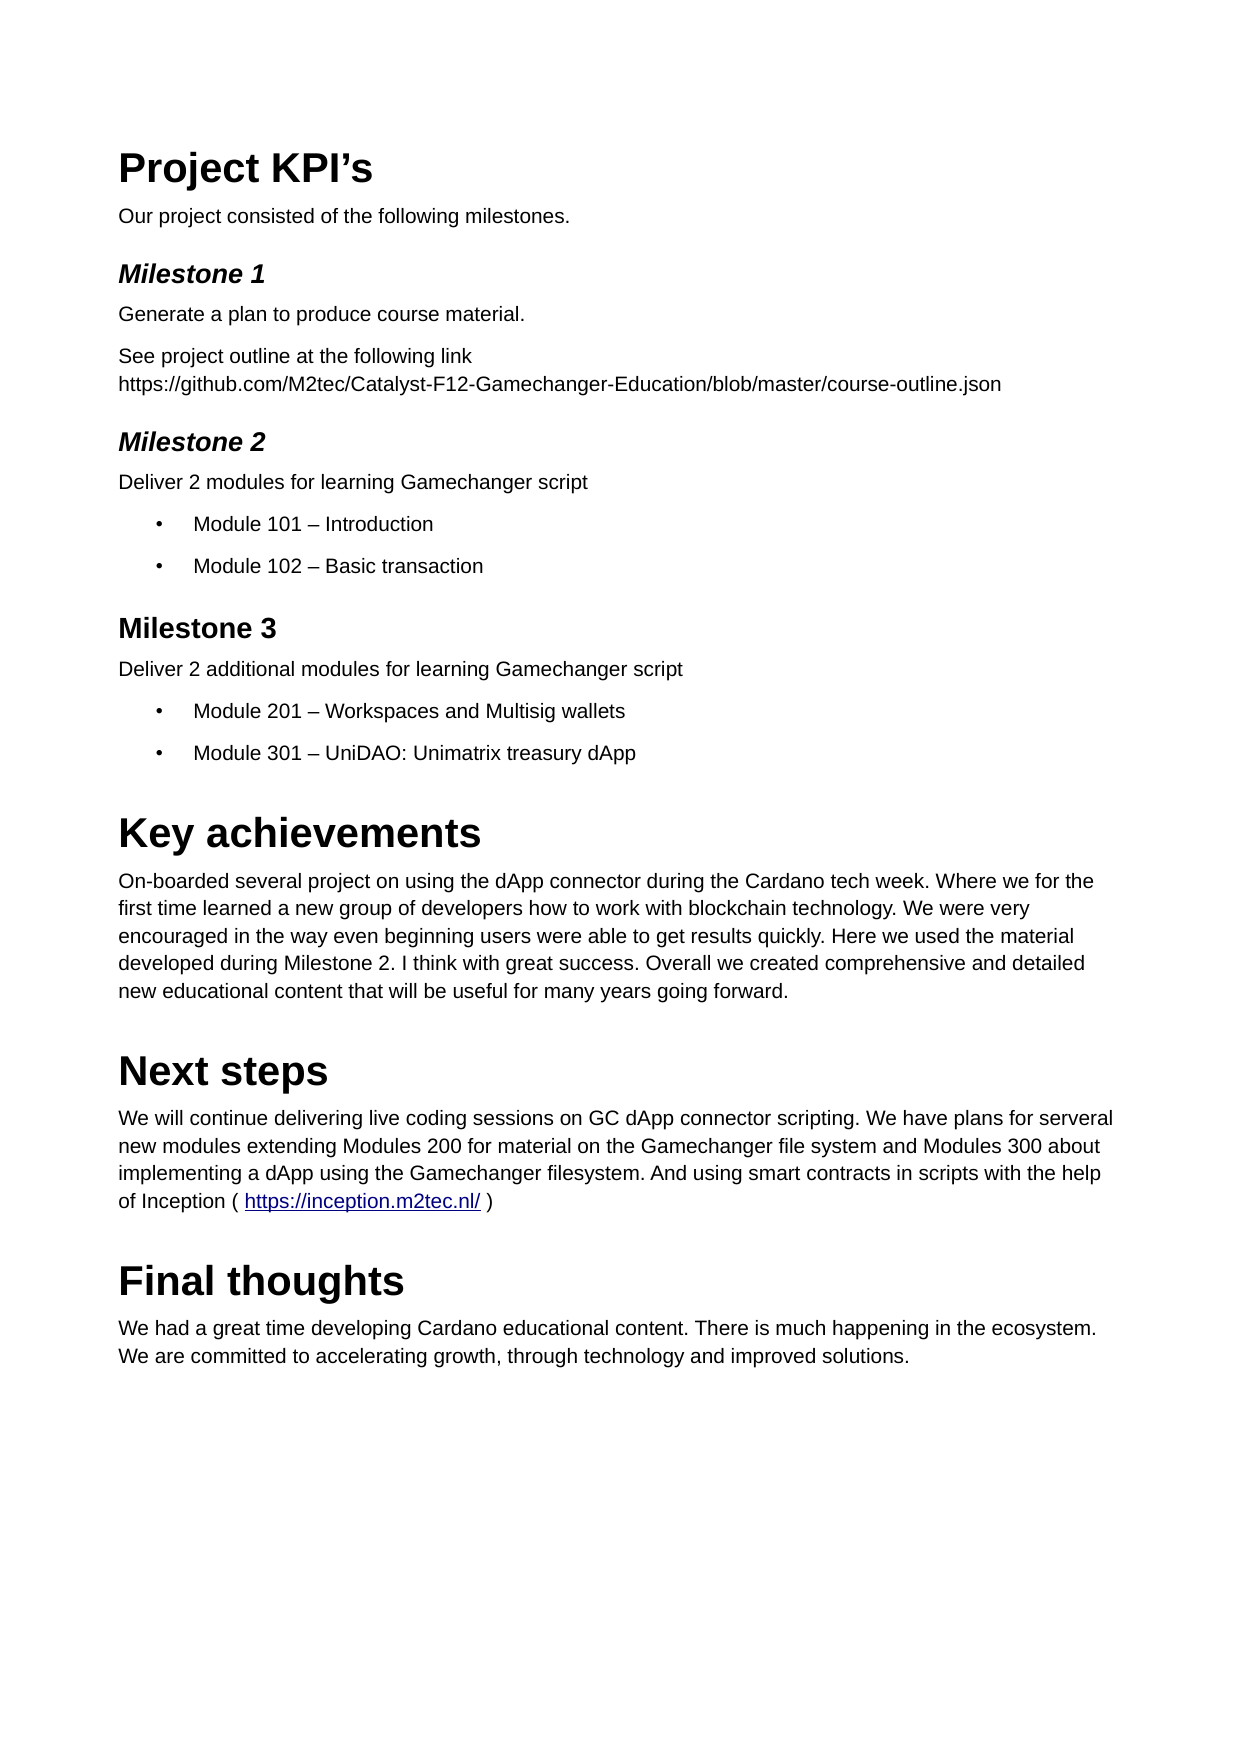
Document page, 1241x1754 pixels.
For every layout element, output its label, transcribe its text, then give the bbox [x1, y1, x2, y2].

text See project outline at the following link https://github.com/M2tec/Catalyst-F12-Gamechanger-Education/blob/master/course-outline.json [118, 344, 1122, 395]
text We will continue delivering live coding sessions on GC dApp connector scripting. We have plans for serveral new modules extending Modules 200 for material on the Gamechanger file system and Modules 300 about implementing a dApp using the Gamechanger filesystem. And using smart contracts in scripts with the help of Inception ( https://inception.m2tec.nl/ ) [118, 1106, 1122, 1213]
subtitle Milestone 1 [118, 258, 1122, 289]
subtitle Project KPI’s [118, 143, 1122, 191]
text Deliver 2 modules for learning Gamechanger script [118, 470, 1122, 494]
text Deliver 2 additional modules for learning Gamechanger script [118, 657, 1122, 681]
text On-boarded several project on using the dApp connector during the Cardano tech week. Where we for the first time learned a new group of developers how to work with blockchain technology. We were very encouraged in the way even beginning users were able to get results quickly. Here we used the material developed during Milestone 2. I think with great success. Overall we created comprehensive and detailed new educational content that will be useful for many years going forward. [118, 869, 1122, 1003]
subtitle Next steps [118, 1046, 1122, 1094]
subtitle Milestone 2 [118, 426, 1122, 457]
list Module 101 – Introduction [156, 512, 1122, 536]
text Our project consisted of the following milestones. [118, 203, 1122, 227]
list Module 301 – UniDAO: Unimatrix treasury dApp [156, 741, 1122, 765]
list Module 102 – Basic transaction [156, 554, 1122, 578]
list Module 201 – Workspaces and Multisig wallets [156, 699, 1122, 723]
text Generate a plan to produce course material. [118, 302, 1122, 326]
subtitle Final thoughts [118, 1256, 1122, 1304]
subtitle Key achievements [118, 808, 1122, 856]
text We had a great time developing Cardano educational content. There is much happening in the ecosystem. We are committed to accelerating growth, through technology and improved solutions. [118, 1316, 1122, 1368]
subtitle Milestone 3 [118, 611, 1122, 644]
